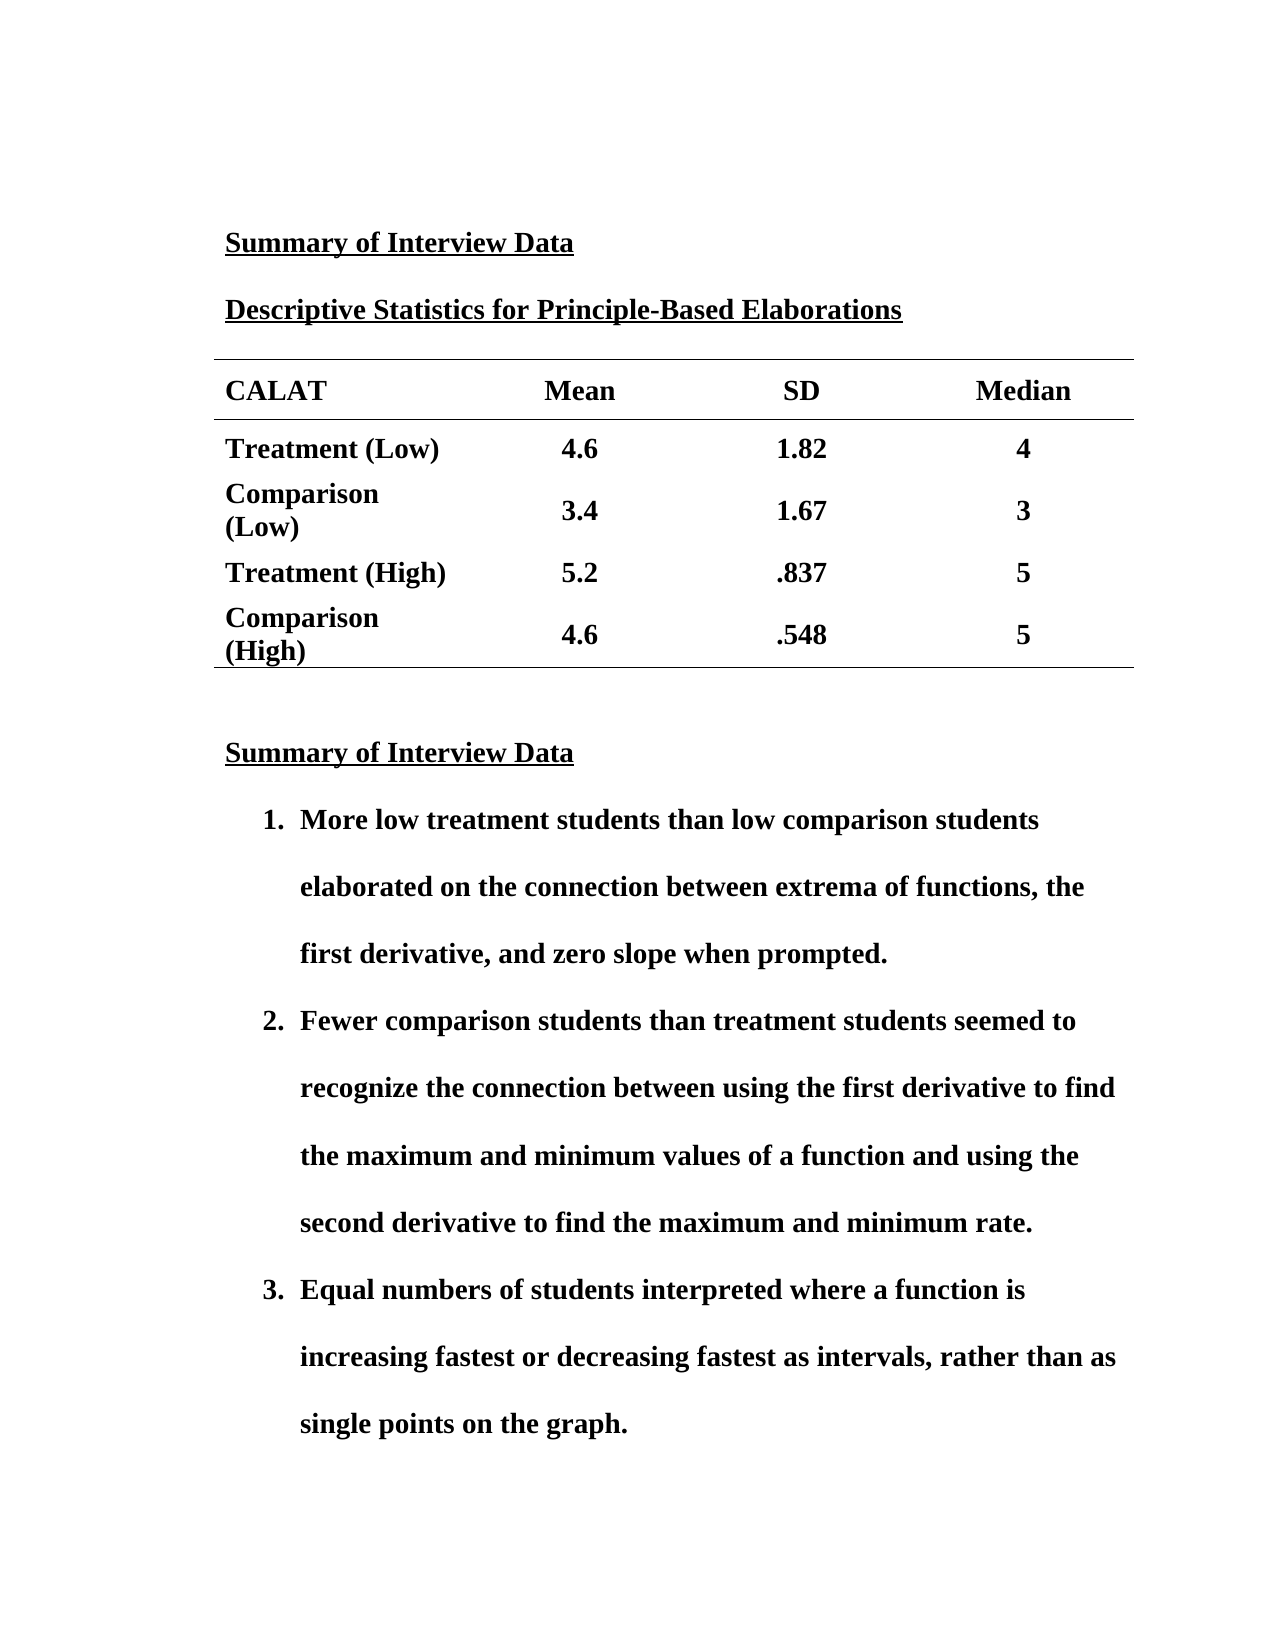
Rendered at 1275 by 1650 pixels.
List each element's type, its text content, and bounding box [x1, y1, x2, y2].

list More low treatment students than low comparison students elaborated on the connection between extrema of functions, the first derivative, and zero slope when prompted. [262, 802, 1125, 970]
table_cell 5 [913, 600, 1134, 667]
table_header SD [691, 360, 912, 419]
list Fewer comparison students than treatment students seemed to recognize the connection between using the first derivative to find the maximum and minimum values of a function and using the second derivative to find the maximum and minimum rate. [262, 1003, 1125, 1238]
table_cell Comparison (Low) [214, 476, 469, 543]
table_cell 4 [913, 420, 1134, 476]
table_cell .548 [691, 600, 912, 667]
table_cell 4.6 [469, 600, 691, 667]
table_cell 3.4 [469, 476, 691, 543]
list Equal numbers of students interpreted where a function is increasing fastest or decreasing fastest as intervals, rather than as single points on the graph. [262, 1272, 1125, 1439]
table_cell 5 [913, 543, 1134, 600]
table_cell 1.67 [691, 476, 912, 543]
text Summary of Interview Data [225, 735, 1125, 769]
text Summary of Interview Data Descriptive Statistics for Principle-Based Elaborations [225, 225, 1125, 326]
table_header Mean [469, 360, 691, 419]
table_cell Treatment (High) [214, 543, 469, 600]
table_cell Comparison (High) [214, 600, 469, 667]
table_cell Treatment (Low) [214, 420, 469, 476]
table_cell 3 [913, 476, 1134, 543]
table_cell .837 [691, 543, 912, 600]
table_header CALAT [214, 360, 469, 419]
table_header Median [913, 360, 1134, 419]
table_cell 1.82 [691, 420, 912, 476]
table_cell 5.2 [469, 543, 691, 600]
table_cell 4.6 [469, 420, 691, 476]
